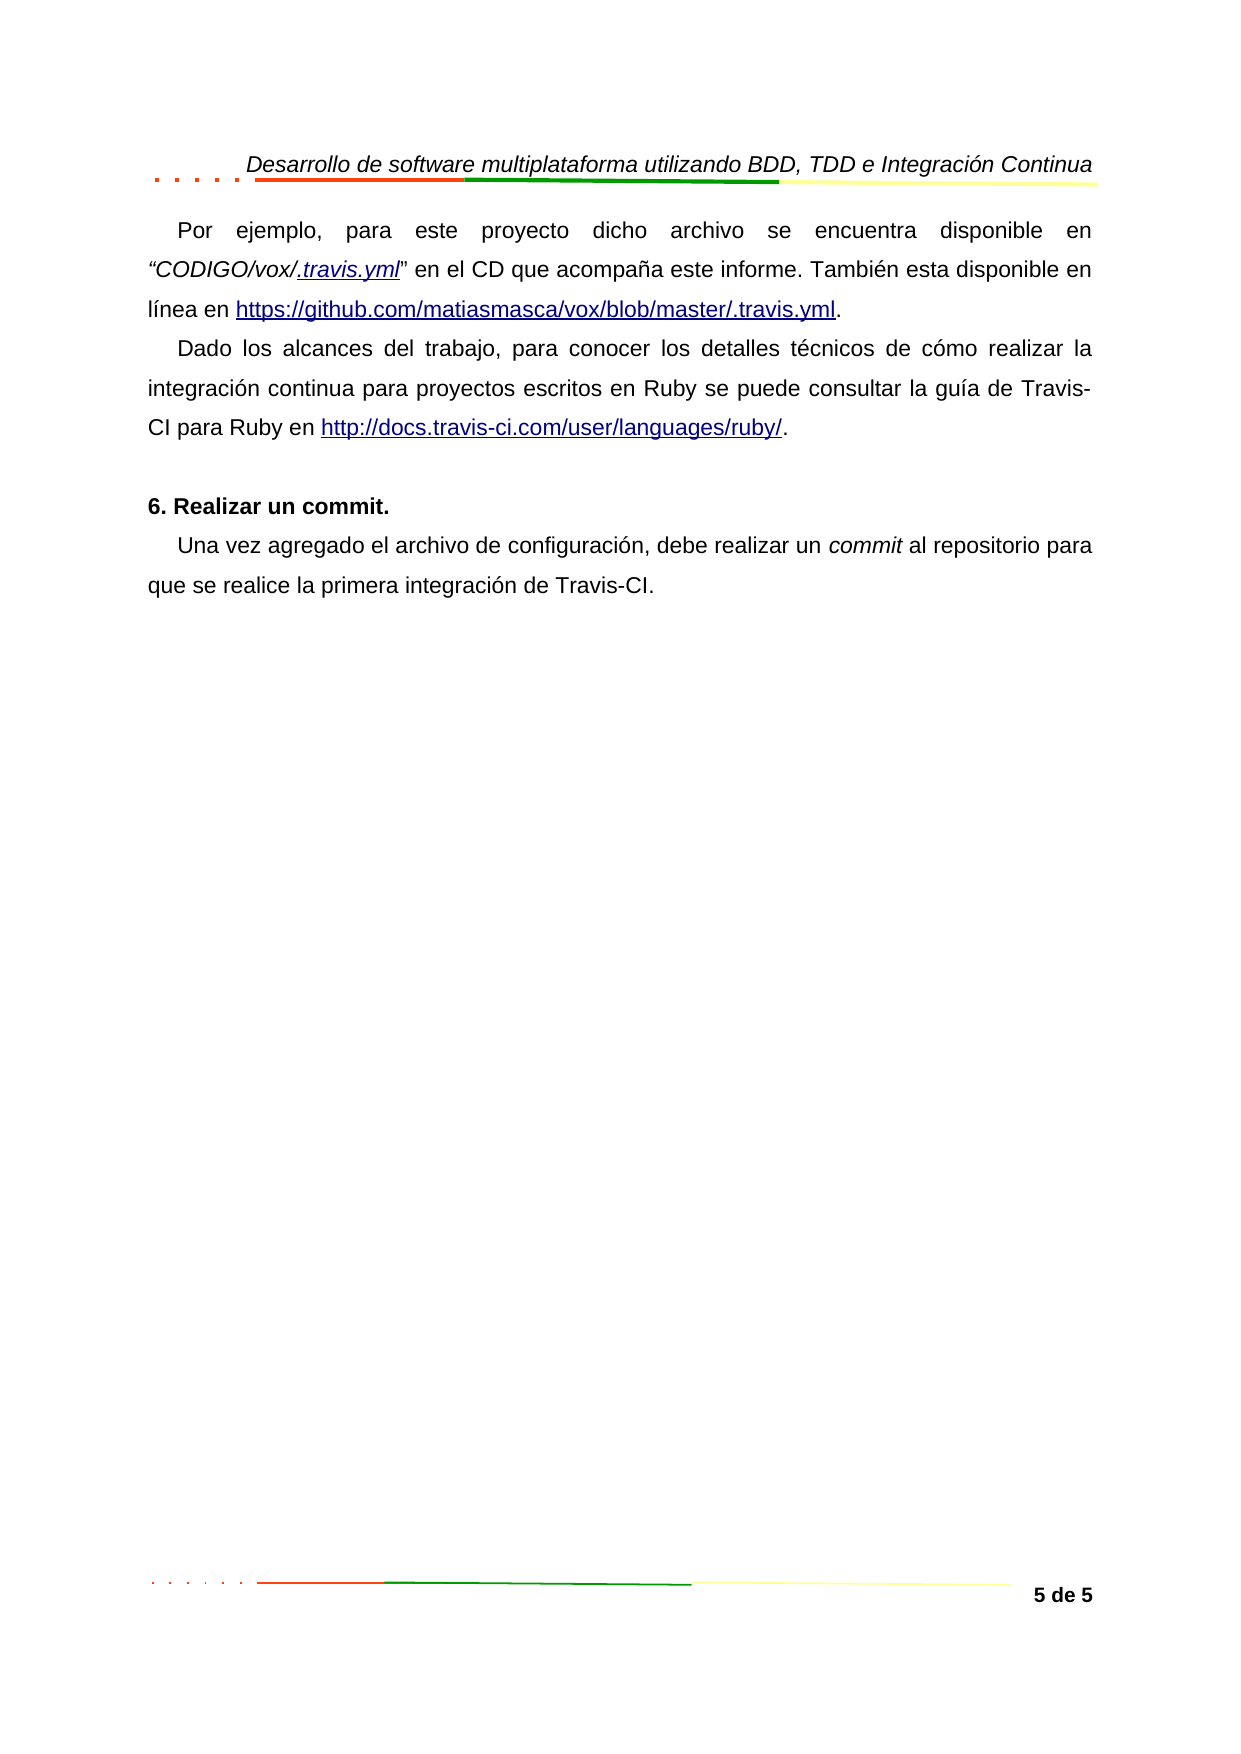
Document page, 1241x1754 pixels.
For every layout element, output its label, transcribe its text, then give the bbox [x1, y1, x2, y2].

text Dado los alcances del trabajo, para conocer los detalles técnicos de cómo realizar la integración continua para proyectos escritos en Ruby se puede consultar la guía de Travis-CI para Ruby en http://docs.travis-ci.com/user/languages/ruby/. [148, 335, 1093, 440]
text Por ejemplo, para este proyecto dicho archivo se encuentra disponible en “CODIGO/vox/.travis.yml” en el CD que acompaña este informe. También esta disponible en línea en https://github.com/matiasmasca/vox/blob/master/.travis.yml. [148, 217, 1093, 322]
text 6. Realizar un commit. [148, 493, 1093, 519]
text Una vez agregado el archivo de configuración, debe realizar un commit al repositorio para que se realice la primera integración de Travis-CI. [148, 532, 1093, 598]
